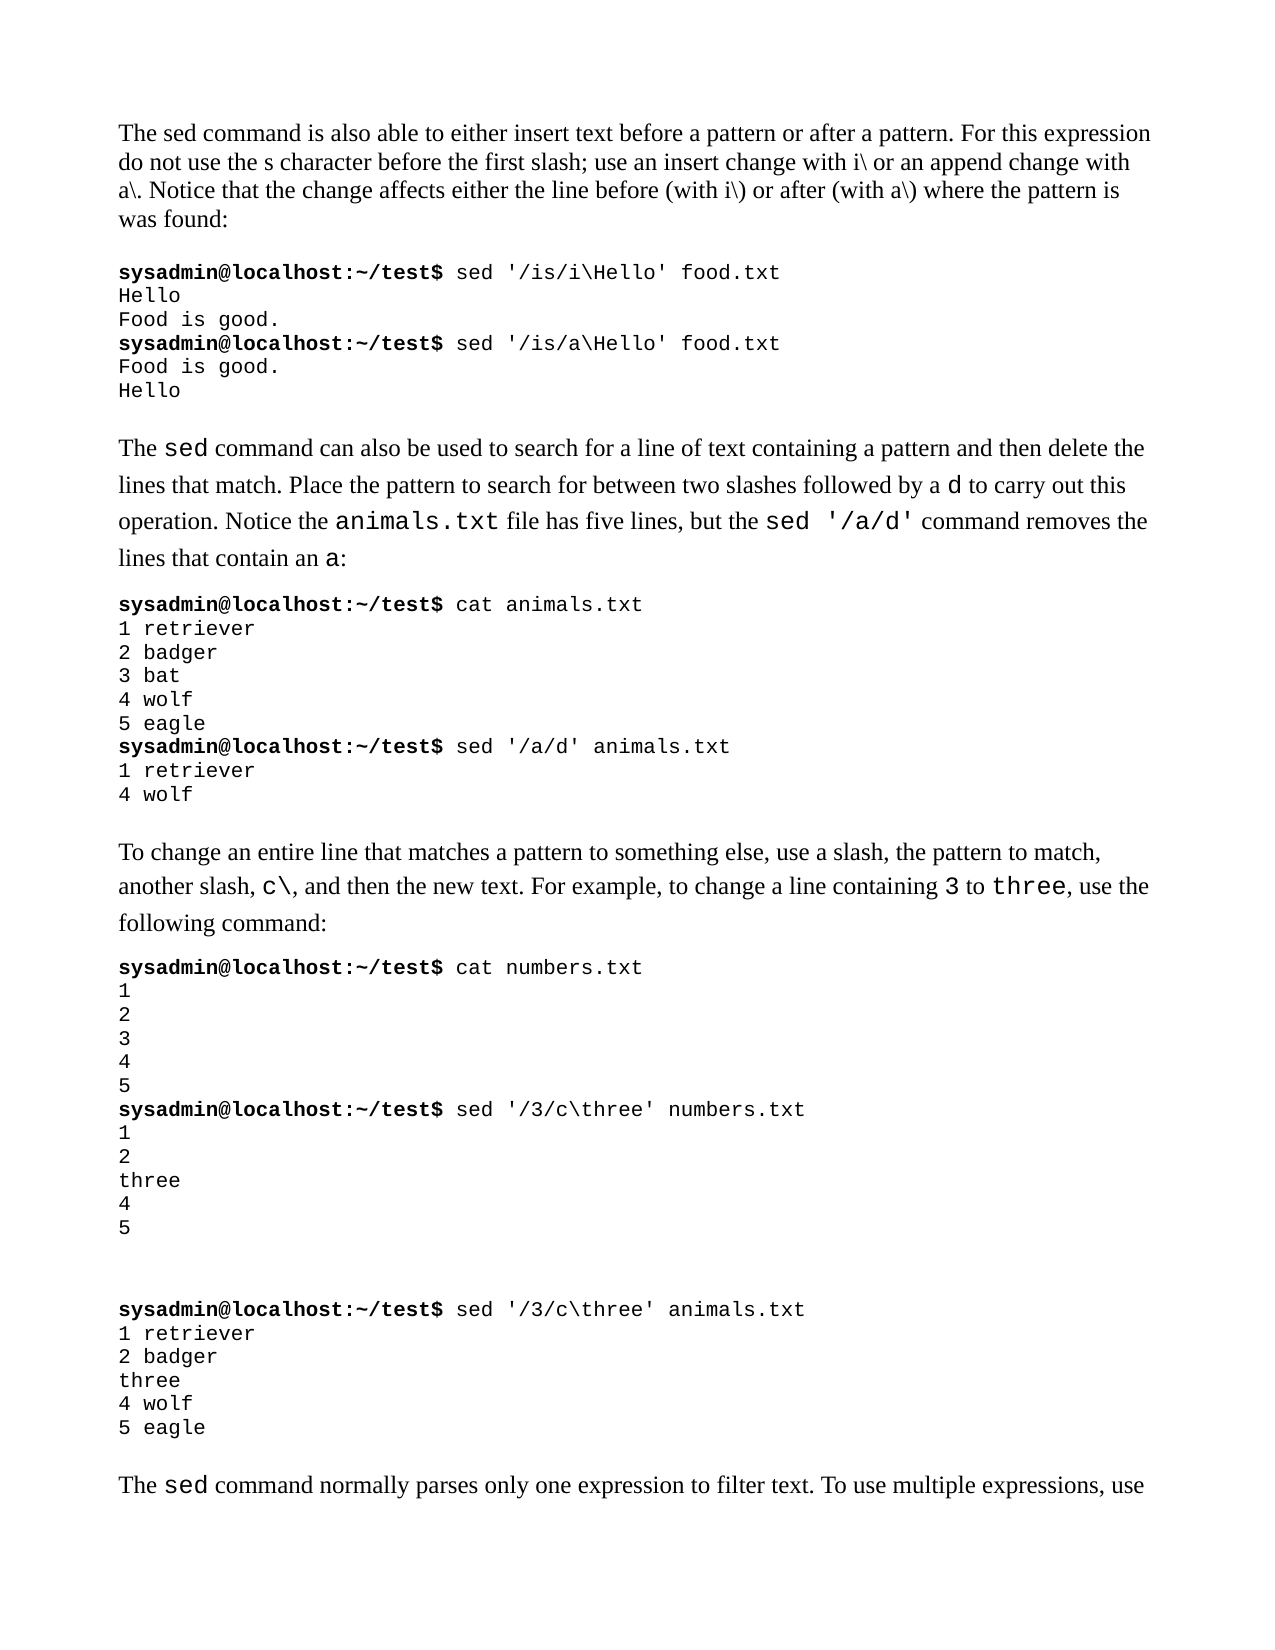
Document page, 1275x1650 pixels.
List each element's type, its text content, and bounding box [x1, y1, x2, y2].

text 3 bat [118, 665, 1157, 689]
text 5 [118, 1217, 1157, 1241]
text 4 [118, 1193, 1157, 1217]
text The sed command is also able to either insert text before a pattern or after a pattern. For this expression do not use the s character before the first slash; use an insert change with i\ or an append change with a\. Notice that the change affects either the line before (with i\) or after (with a\) where the pattern is was found: [118, 118, 1157, 233]
text Hello [118, 380, 1157, 404]
text three [118, 1170, 1157, 1193]
text 1 retriever [118, 1322, 1157, 1346]
text 5 eagle [118, 713, 1157, 736]
text 3 [118, 1028, 1157, 1051]
text sysadmin@localhost:~/test$ sed '/a/d' animals.txt [118, 736, 1157, 760]
text 4 wolf [118, 784, 1157, 807]
text sysadmin@localhost:~/test$ cat animals.txt [118, 594, 1157, 618]
text 2 badger [118, 1346, 1157, 1370]
text sysadmin@localhost:~/test$ sed '/3/c\three' animals.txt [118, 1299, 1157, 1322]
text The sed command can also be used to search for a line of text containing a pattern and then delete the lines that match. Place the pattern to search for between two slashes followed by a d to carry out this operation. Notice the animals.txt file has five lines, but the sed '/a/d' command removes the lines that contain an a: [118, 433, 1157, 574]
text 1 retriever [118, 760, 1157, 784]
text 1 [118, 981, 1157, 1004]
text Hello [118, 286, 1157, 309]
text Food is good. [118, 309, 1157, 333]
text 4 [118, 1051, 1157, 1075]
text 5 [118, 1075, 1157, 1099]
text sysadmin@localhost:~/test$ sed '/is/a\Hello' food.txt [118, 333, 1157, 356]
text 1 retriever [118, 618, 1157, 642]
text 5 eagle [118, 1417, 1157, 1441]
text 4 wolf [118, 1393, 1157, 1417]
text 4 wolf [118, 689, 1157, 713]
text three [118, 1370, 1157, 1393]
text sysadmin@localhost:~/test$ sed '/3/c\three' numbers.txt [118, 1099, 1157, 1122]
text To change an entire line that matches a pattern to something else, use a slash, the pattern to match, another slash, c\, and then the new text. For example, to change a line containing 3 to three, use the following command: [118, 837, 1157, 937]
text 1 [118, 1122, 1157, 1146]
text sysadmin@localhost:~/test$ cat numbers.txt [118, 957, 1157, 981]
text sysadmin@localhost:~/test$ sed '/is/i\Hello' food.txt [118, 262, 1157, 286]
text 2 badger [118, 642, 1157, 665]
text The sed command normally parses only one expression to filter text. To use multiple expressions, use [118, 1470, 1157, 1501]
text 2 [118, 1004, 1157, 1028]
text Food is good. [118, 356, 1157, 380]
text 2 [118, 1146, 1157, 1170]
